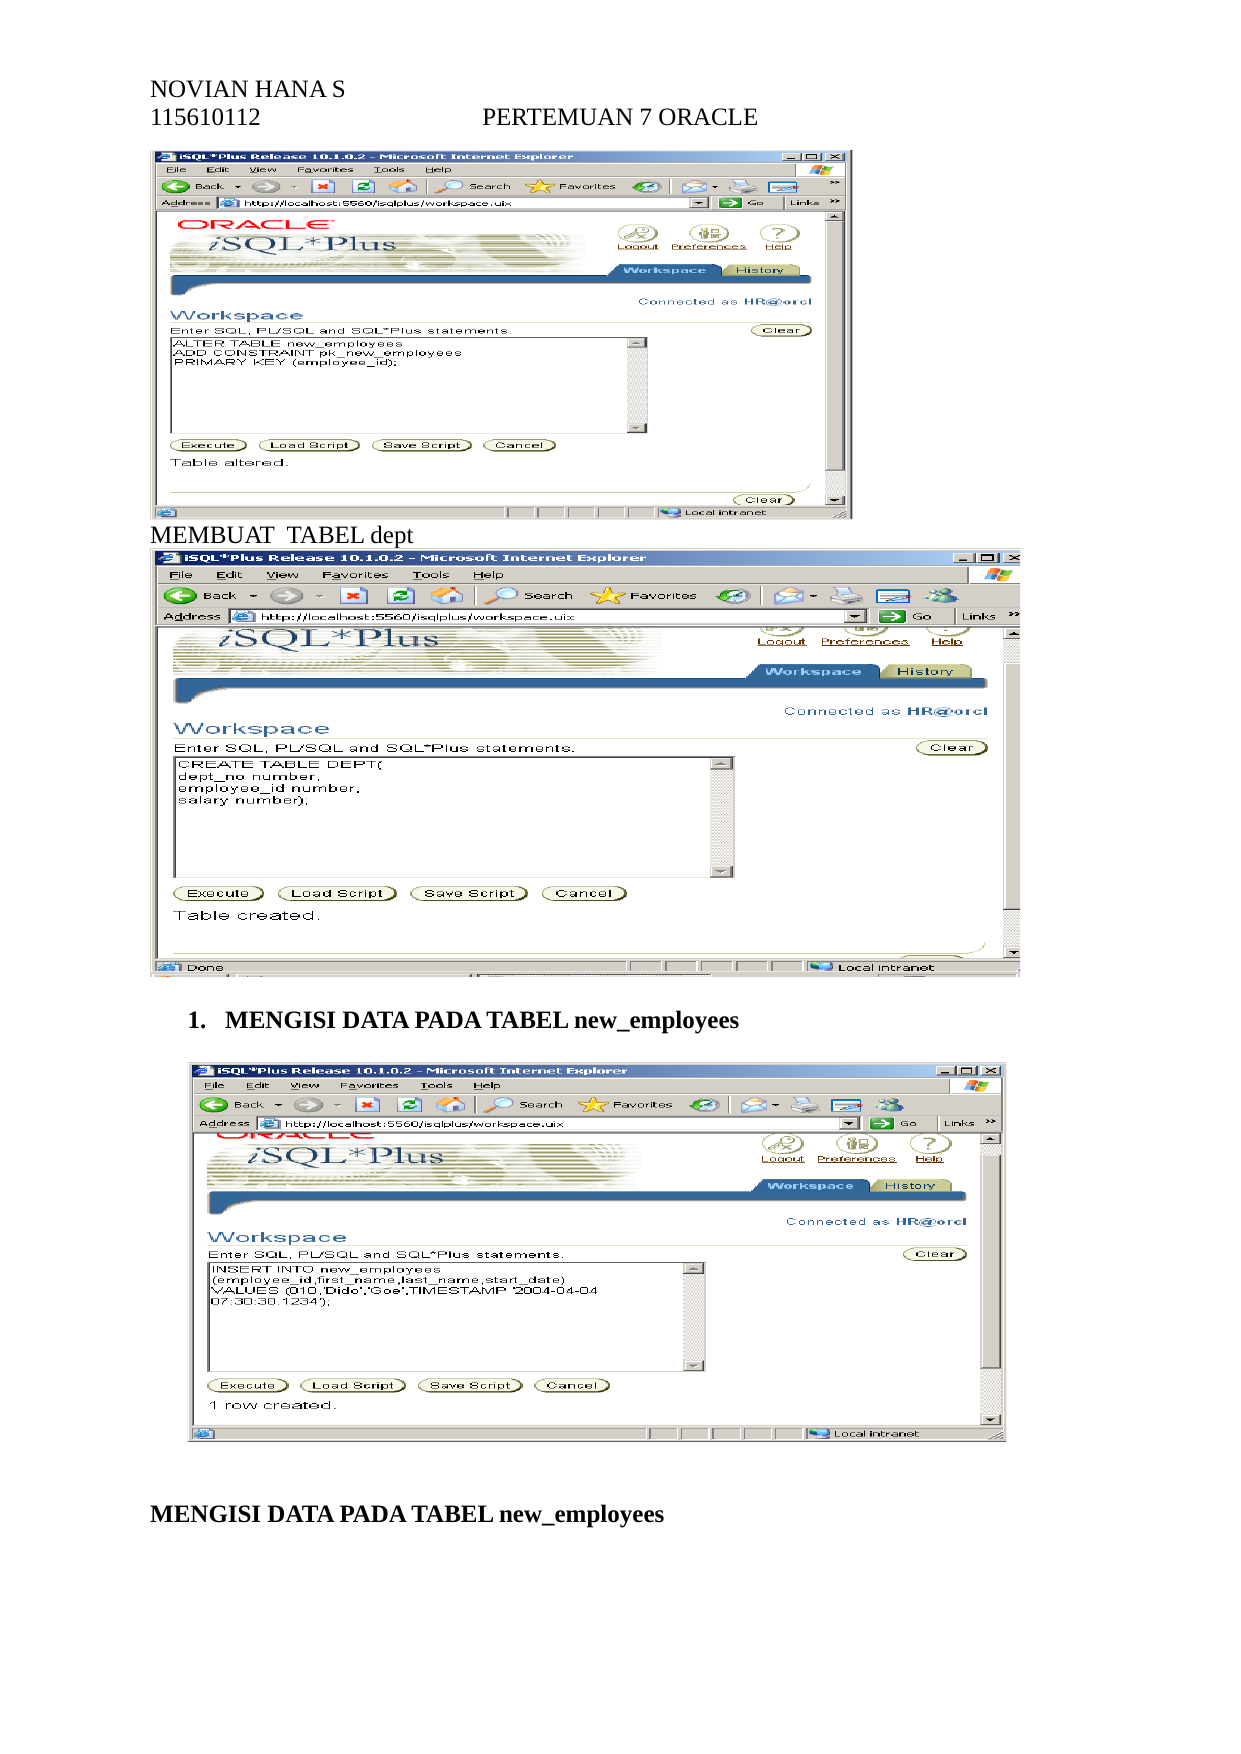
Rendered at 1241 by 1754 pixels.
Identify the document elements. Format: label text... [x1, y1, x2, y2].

picture [150, 150, 853, 520]
list MENGISI DATA PADA TABEL new_employees [187, 1005, 1090, 1034]
picture [187, 1062, 1007, 1442]
picture [150, 548, 1021, 977]
text MENGISI DATA PADA TABEL new_employees [150, 1499, 1090, 1527]
text MEMBUAT TABEL dept [150, 520, 1090, 549]
